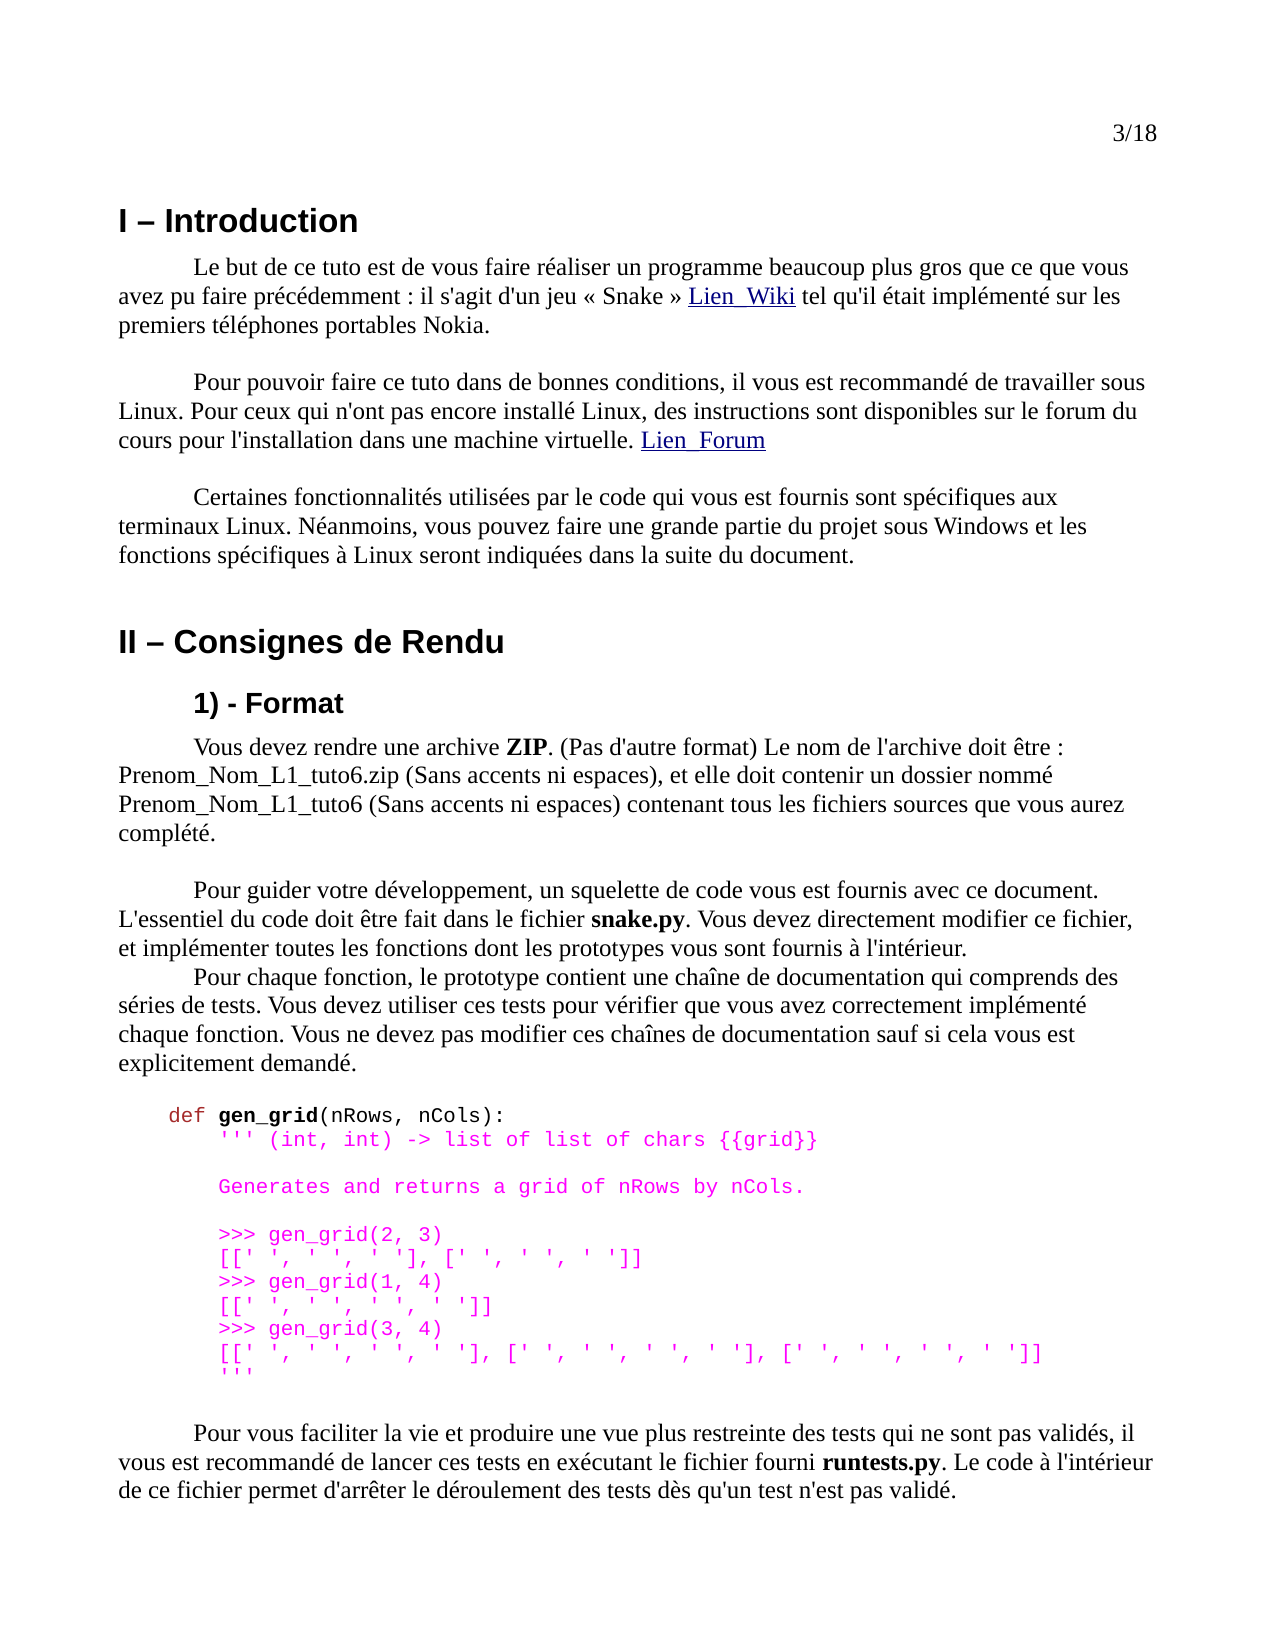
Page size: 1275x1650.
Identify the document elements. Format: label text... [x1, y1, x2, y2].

text ''' (int, int) -> list of list of chars {{grid}} [118, 1129, 1157, 1153]
text [[' ', ' ', ' ', ' '], [' ', ' ', ' ', ' '], [' ', ' ', ' ', ' ']] [118, 1342, 1157, 1366]
text Pour guider votre développement, un squelette de code vous est fournis avec ce document. L'essentiel du code doit être fait dans le fichier snake.py. Vous devez directement modifier ce fichier, et implémenter toutes les fonctions dont les prototypes vous sont fournis à l'intérieur. [118, 876, 1157, 962]
text [[' ', ' ', ' ', ' ']] [118, 1295, 1157, 1318]
text Pour pouvoir faire ce tuto dans de bonnes conditions, il vous est recommandé de travailler sous Linux. Pour ceux qui n'ont pas encore installé Linux, des instructions sont disponibles sur le forum du cours pour l'installation dans une machine virtuelle. Lien_Forum [118, 367, 1157, 453]
text Pour vous faciliter la vie et produire une vue plus restreinte des tests qui ne sont pas validés, il vous est recommandé de lancer ces tests en exécutant le fichier fourni runtests.py. Le code à l'intérieur de ce fichier permet d'arrêter le déroulement des tests dès qu'un test n'est pas validé. [118, 1418, 1157, 1504]
text >>> gen_grid(1, 4) [118, 1271, 1157, 1295]
subtitle II – Consignes de Rendu [118, 622, 1157, 661]
text Pour chaque fonction, le prototype contient une chaîne de documentation qui comprends des séries de tests. Vous devez utiliser ces tests pour vérifier que vous avez correctement implémenté chaque fonction. Vous ne devez pas modifier ces chaînes de documentation sauf si cela vous est explicitement demandé. [118, 962, 1157, 1077]
text >>> gen_grid(2, 3) [118, 1224, 1157, 1247]
text [[' ', ' ', ' '], [' ', ' ', ' ']] [118, 1247, 1157, 1271]
text Certaines fonctionnalités utilisées par le code qui vous est fournis sont spécifiques aux terminaux Linux. Néanmoins, vous pouvez faire une grande partie du projet sous Windows et les fonctions spécifiques à Linux seront indiquées dans la suite du document. [118, 482, 1157, 568]
text def gen_grid(nRows, nCols): [118, 1106, 1157, 1129]
text Vous devez rendre une archive ZIP. (Pas d'autre format) Le nom de l'archive doit être : [118, 732, 1157, 761]
text Le but de ce tuto est de vous faire réaliser un programme beaucoup plus gros que ce que vous avez pu faire précédemment : il s'agit d'un jeu « Snake » Lien_Wiki tel qu'il était implémenté sur les premiers téléphones portables Nokia. [118, 252, 1157, 338]
text Generates and returns a grid of nRows by nCols. [118, 1176, 1157, 1200]
text ''' [118, 1366, 1157, 1389]
text Prenom_Nom_L1_tuto6.zip (Sans accents ni espaces), et elle doit contenir un dossier nommé Prenom_Nom_L1_tuto6 (Sans accents ni espaces) contenant tous les fichiers sources que vous aurez complété. [118, 761, 1157, 847]
subtitle I – Introduction [118, 201, 1157, 240]
text >>> gen_grid(3, 4) [118, 1318, 1157, 1342]
subtitle 1) - Format [118, 686, 1157, 719]
